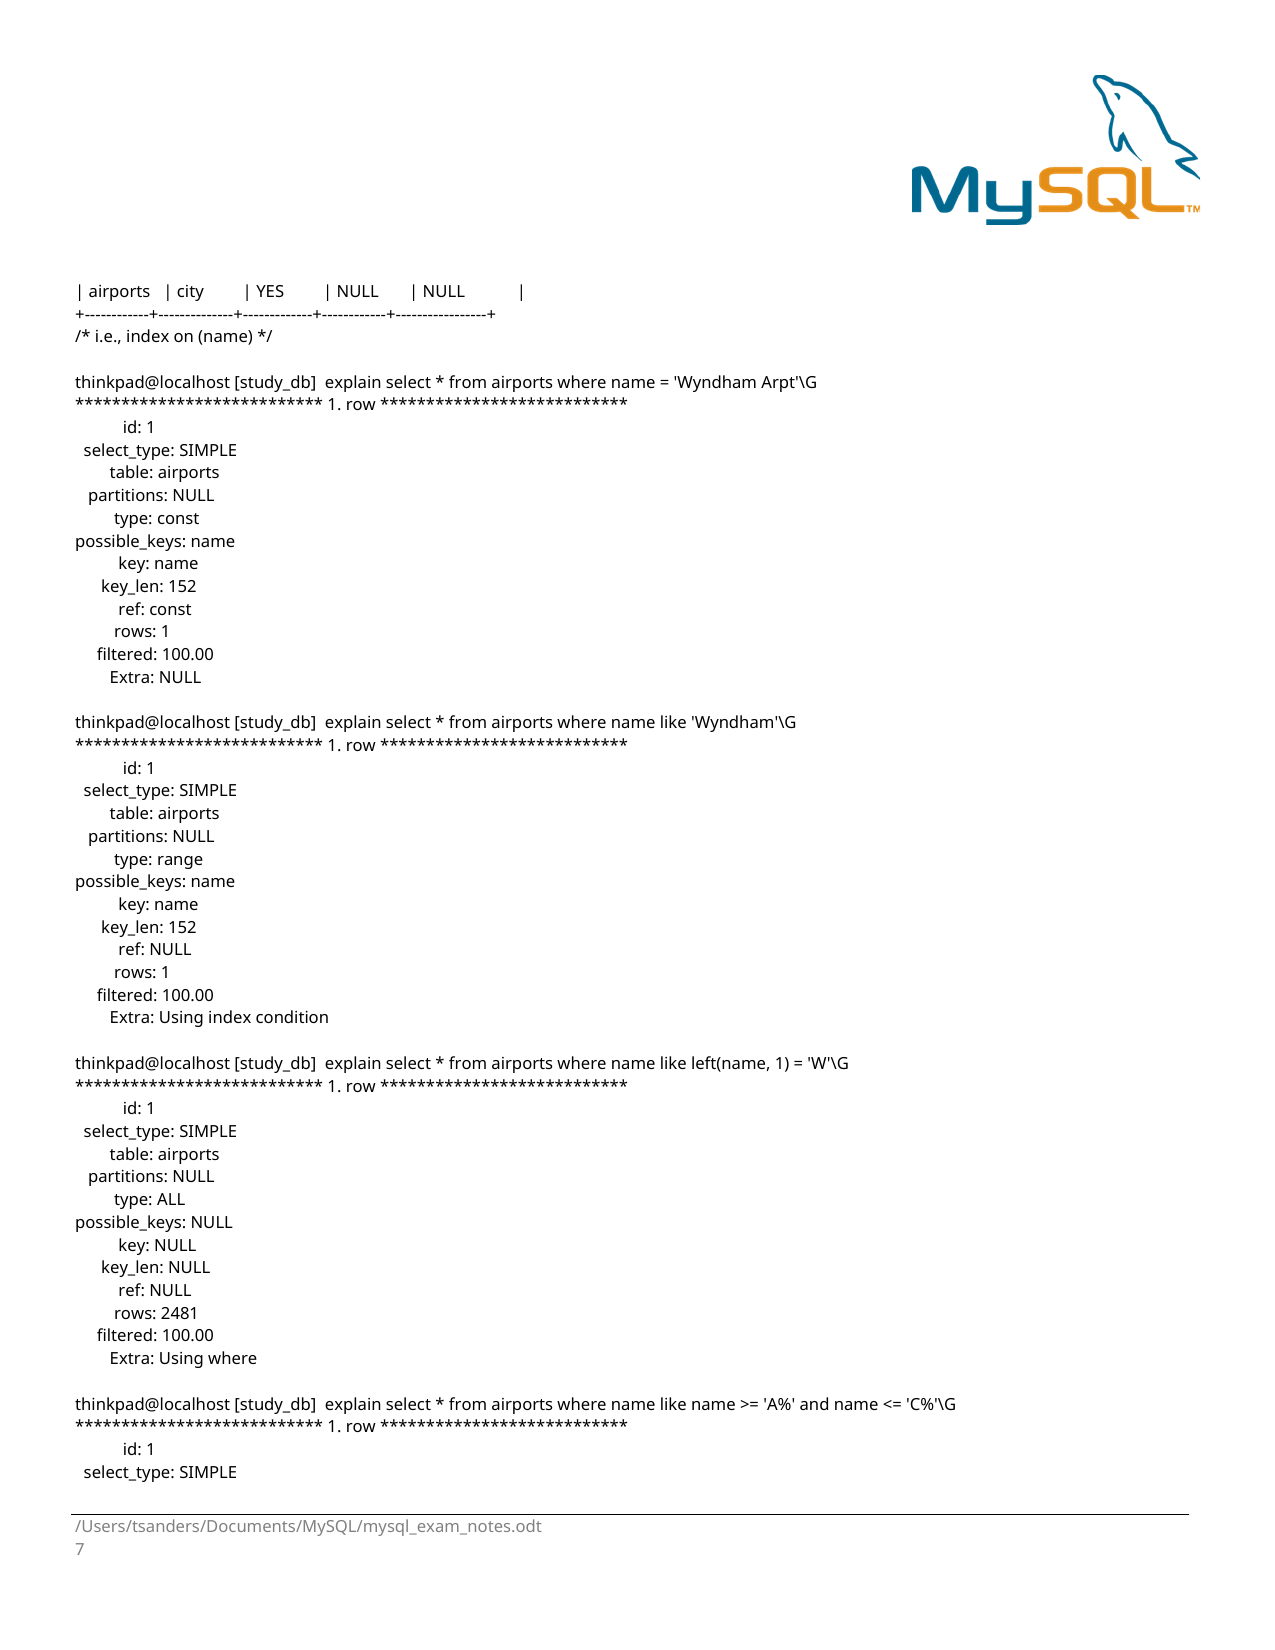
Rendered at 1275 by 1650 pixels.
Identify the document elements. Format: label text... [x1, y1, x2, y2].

text possible_keys: NULL [75, 1210, 1185, 1233]
text key: name [75, 892, 1185, 915]
text Extra: Using index condition [75, 1006, 1185, 1029]
text possible_keys: name [75, 529, 1185, 552]
text partitions: NULL [75, 824, 1185, 847]
text key_len: NULL [75, 1256, 1185, 1278]
text table: airports [75, 461, 1185, 484]
text type: const [75, 506, 1185, 529]
text thinkpad@localhost [study_db] explain select * from airports where name = 'Wyndham Arpt'\G [75, 370, 1185, 393]
text thinkpad@localhost [study_db] explain select * from airports where name like name >= 'A%' and name <= 'C%'\G [75, 1392, 1185, 1415]
text select_type: SIMPLE [75, 1119, 1185, 1142]
text select_type: SIMPLE [75, 779, 1185, 802]
text *************************** 1. row *************************** [75, 1415, 1185, 1437]
text select_type: SIMPLE [75, 1460, 1185, 1483]
text /* i.e., index on (name) */ [75, 325, 1185, 347]
text key_len: 152 [75, 574, 1185, 597]
text table: airports [75, 802, 1185, 824]
text id: 1 [75, 1437, 1185, 1460]
text *************************** 1. row *************************** [75, 1074, 1185, 1097]
picture [1108, 75, 1200, 176]
text thinkpad@localhost [study_db] explain select * from airports where name like left(name, 1) = 'W'\G [75, 1051, 1185, 1074]
text select_type: SIMPLE [75, 438, 1185, 461]
text | airports | city | YES | NULL | NULL | [75, 279, 1185, 302]
text partitions: NULL [75, 484, 1185, 506]
text type: ALL [75, 1188, 1185, 1210]
text key: NULL [75, 1233, 1185, 1256]
text ref: const [75, 597, 1185, 620]
text thinkpad@localhost [study_db] explain select * from airports where name like 'Wyndham'\G [75, 711, 1185, 733]
text ref: NULL [75, 1278, 1185, 1301]
picture [912, 75, 1200, 225]
text type: range [75, 847, 1185, 870]
text *************************** 1. row *************************** [75, 393, 1185, 416]
text Extra: Using where [75, 1347, 1185, 1369]
text filtered: 100.00 [75, 643, 1185, 665]
text Extra: NULL [75, 665, 1185, 688]
text partitions: NULL [75, 1165, 1185, 1188]
text id: 1 [75, 1097, 1185, 1119]
text key: name [75, 552, 1185, 574]
text filtered: 100.00 [75, 983, 1185, 1006]
text rows: 2481 [75, 1301, 1185, 1324]
text rows: 1 [75, 620, 1185, 643]
text rows: 1 [75, 961, 1185, 983]
text *************************** 1. row *************************** [75, 733, 1185, 756]
text filtered: 100.00 [75, 1324, 1185, 1347]
text table: airports [75, 1142, 1185, 1165]
text id: 1 [75, 756, 1185, 779]
text ref: NULL [75, 938, 1185, 961]
text key_len: 152 [75, 915, 1185, 938]
text possible_keys: name [75, 870, 1185, 892]
text +------------+--------------+-------------+------------+-----------------+ [75, 302, 1185, 325]
text id: 1 [75, 416, 1185, 438]
